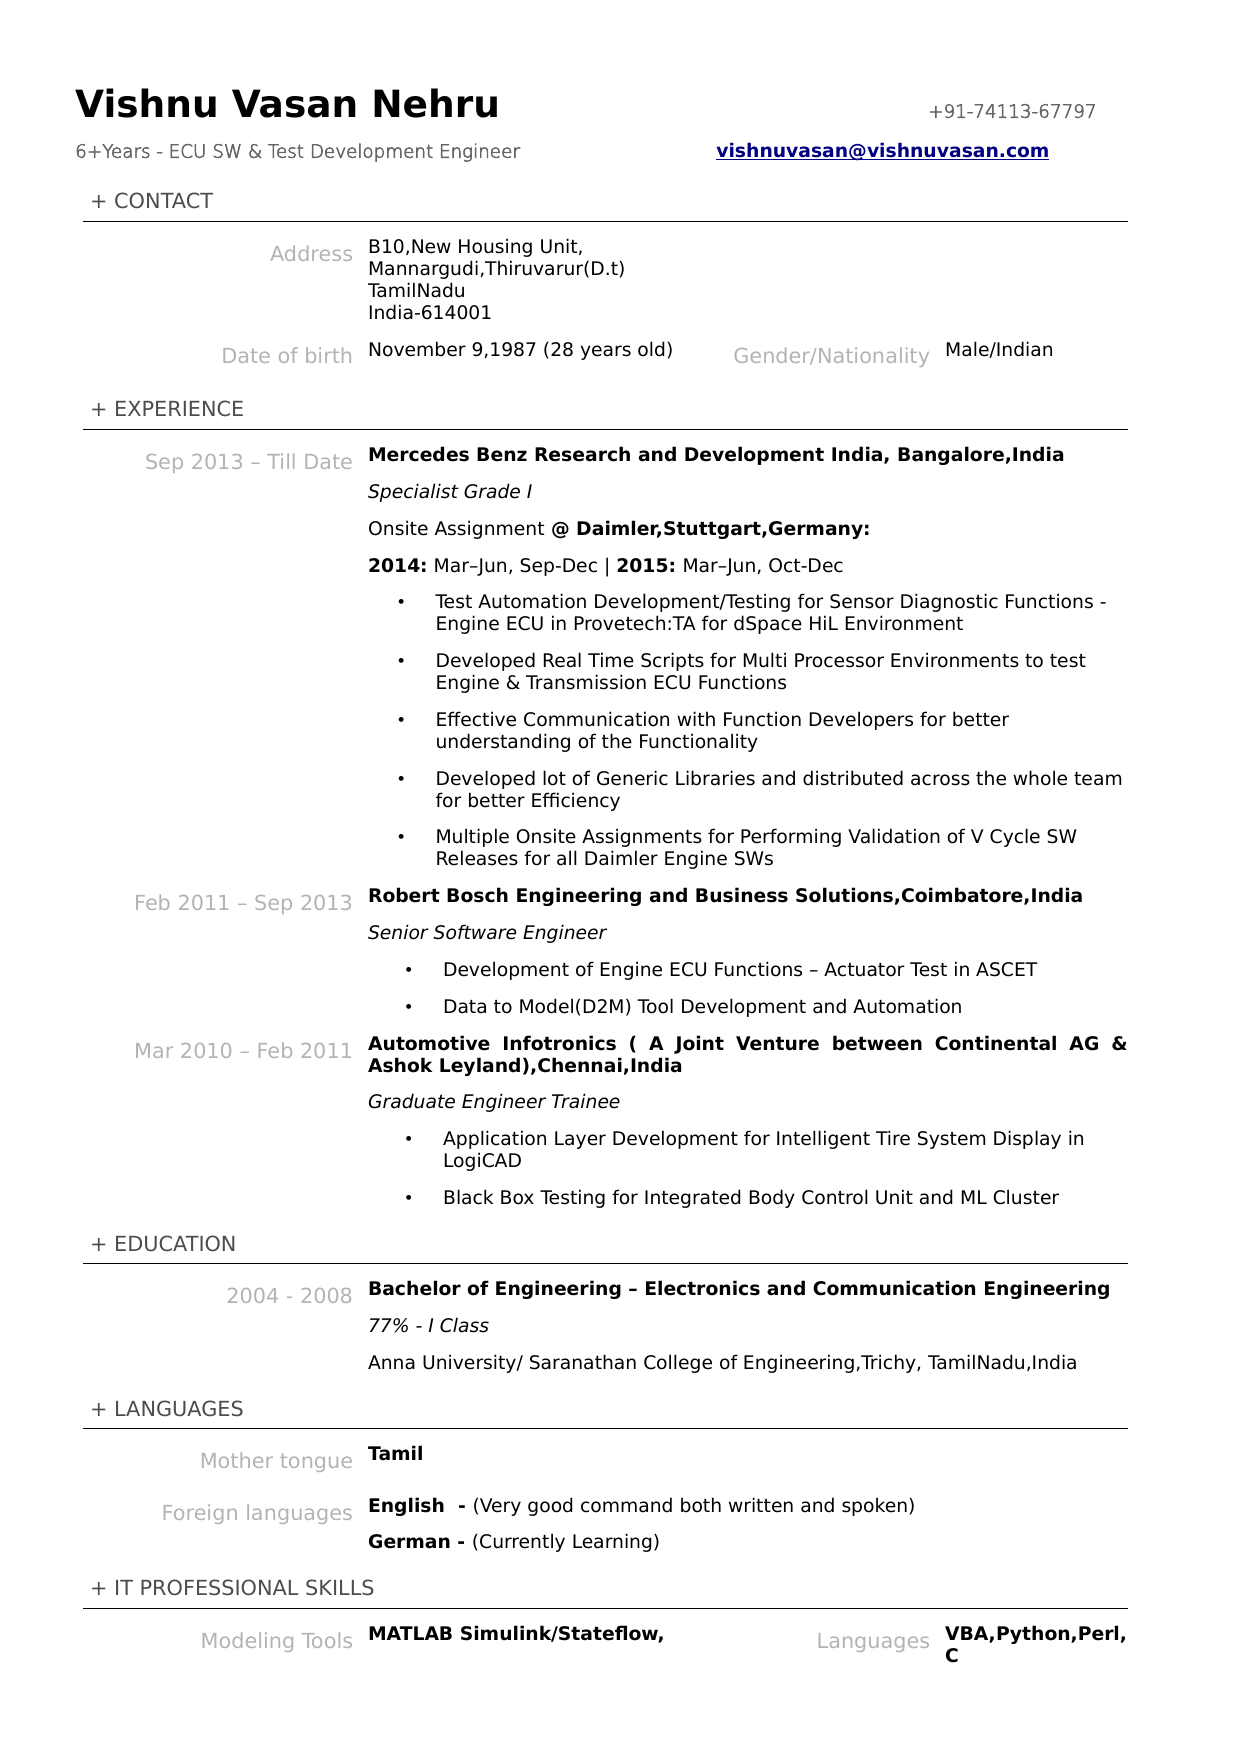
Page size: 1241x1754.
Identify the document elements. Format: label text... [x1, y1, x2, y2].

table_cell Mar 2010 – Feb 2011 [75, 1025, 360, 1217]
table_cell Date of birth [75, 331, 360, 382]
table_cell B10,New Housing Unit, Mannargudi,Thiruvarur(D.t) TamilNadu India-614001 [360, 229, 1136, 331]
table_cell Modeling Tools [75, 1615, 360, 1674]
table_cell + IT PROFESSIONAL SKILLS [75, 1561, 1136, 1615]
table_cell 2004 - 2008 [75, 1271, 360, 1382]
table_cell Sep 2013 – Till Date [75, 437, 360, 878]
table_cell November 9,1987 (28 years old) [360, 331, 703, 382]
table_cell + EDUCATION [75, 1217, 1136, 1271]
table_cell Mercedes Benz Research and Development India, Bangalore,India Specialist Grade I Onsite Assignment @ Daimler,Stuttgart,Germany: 2014: Mar–Jun, Sep-Dec | 2015: Mar–Jun, Oct-Dec Test Automation Development/Testing for Sensor Diagnostic Functions - Engine ECU in Provetech:TA for dSpace HiL Environment Developed Real Time Scripts for Multi Processor Environments to test Engine & Transmission ECU Functions Effective Communication with Function Developers for better understanding of the Functionality Developed lot of Generic Libraries and distributed across the whole team for better Efficiency Multiple Onsite Assignments for Performing Validation of V Cycle SW Releases for all Daimler Engine SWs [360, 437, 1136, 878]
table_header Vishnu Vasan Nehru +91-74113-67797 6+Years - ECU SW & Test Development Engineer vishnuvasan@vishnuvasan.com [75, 75, 1136, 174]
table_cell English - (Very good command both written and spoken) German - (Currently Learning) [360, 1487, 1136, 1561]
table_cell Robert Bosch Engineering and Business Solutions,Coimbatore,India Senior Software Engineer Development of Engine ECU Functions – Actuator Test in ASCET Data to Model(D2M) Tool Development and Automation [360, 878, 1136, 1025]
table_cell MATLAB Simulink/Stateflow, [360, 1615, 712, 1674]
table_cell Address [75, 229, 360, 331]
table_cell Mother tongue [75, 1436, 360, 1487]
table_cell VBA,Python,Perl,C [938, 1615, 1136, 1674]
table_cell Tamil [360, 1436, 1136, 1487]
table_cell + CONTACT [75, 174, 1136, 228]
table_cell Gender/Nationality [703, 331, 937, 382]
table_cell Feb 2011 – Sep 2013 [75, 878, 360, 1025]
table_cell Bachelor of Engineering – Electronics and Communication Engineering 77% - I Class Anna University/ Saranathan College of Engineering,Trichy, TamilNadu,India [360, 1271, 1136, 1382]
table_cell + LANGUAGES [75, 1382, 1136, 1436]
table_cell + EXPERIENCE [75, 382, 1136, 437]
table_cell Languages [712, 1615, 937, 1674]
table_cell Male/Indian [938, 331, 1136, 382]
table_cell Automotive Infotronics ( A Joint Venture between Continental AG & Ashok Leyland),Chennai,India Graduate Engineer Trainee Application Layer Development for Intelligent Tire System Display in LogiCAD Black Box Testing for Integrated Body Control Unit and ML Cluster [360, 1025, 1136, 1217]
table_cell Foreign languages [75, 1487, 360, 1561]
